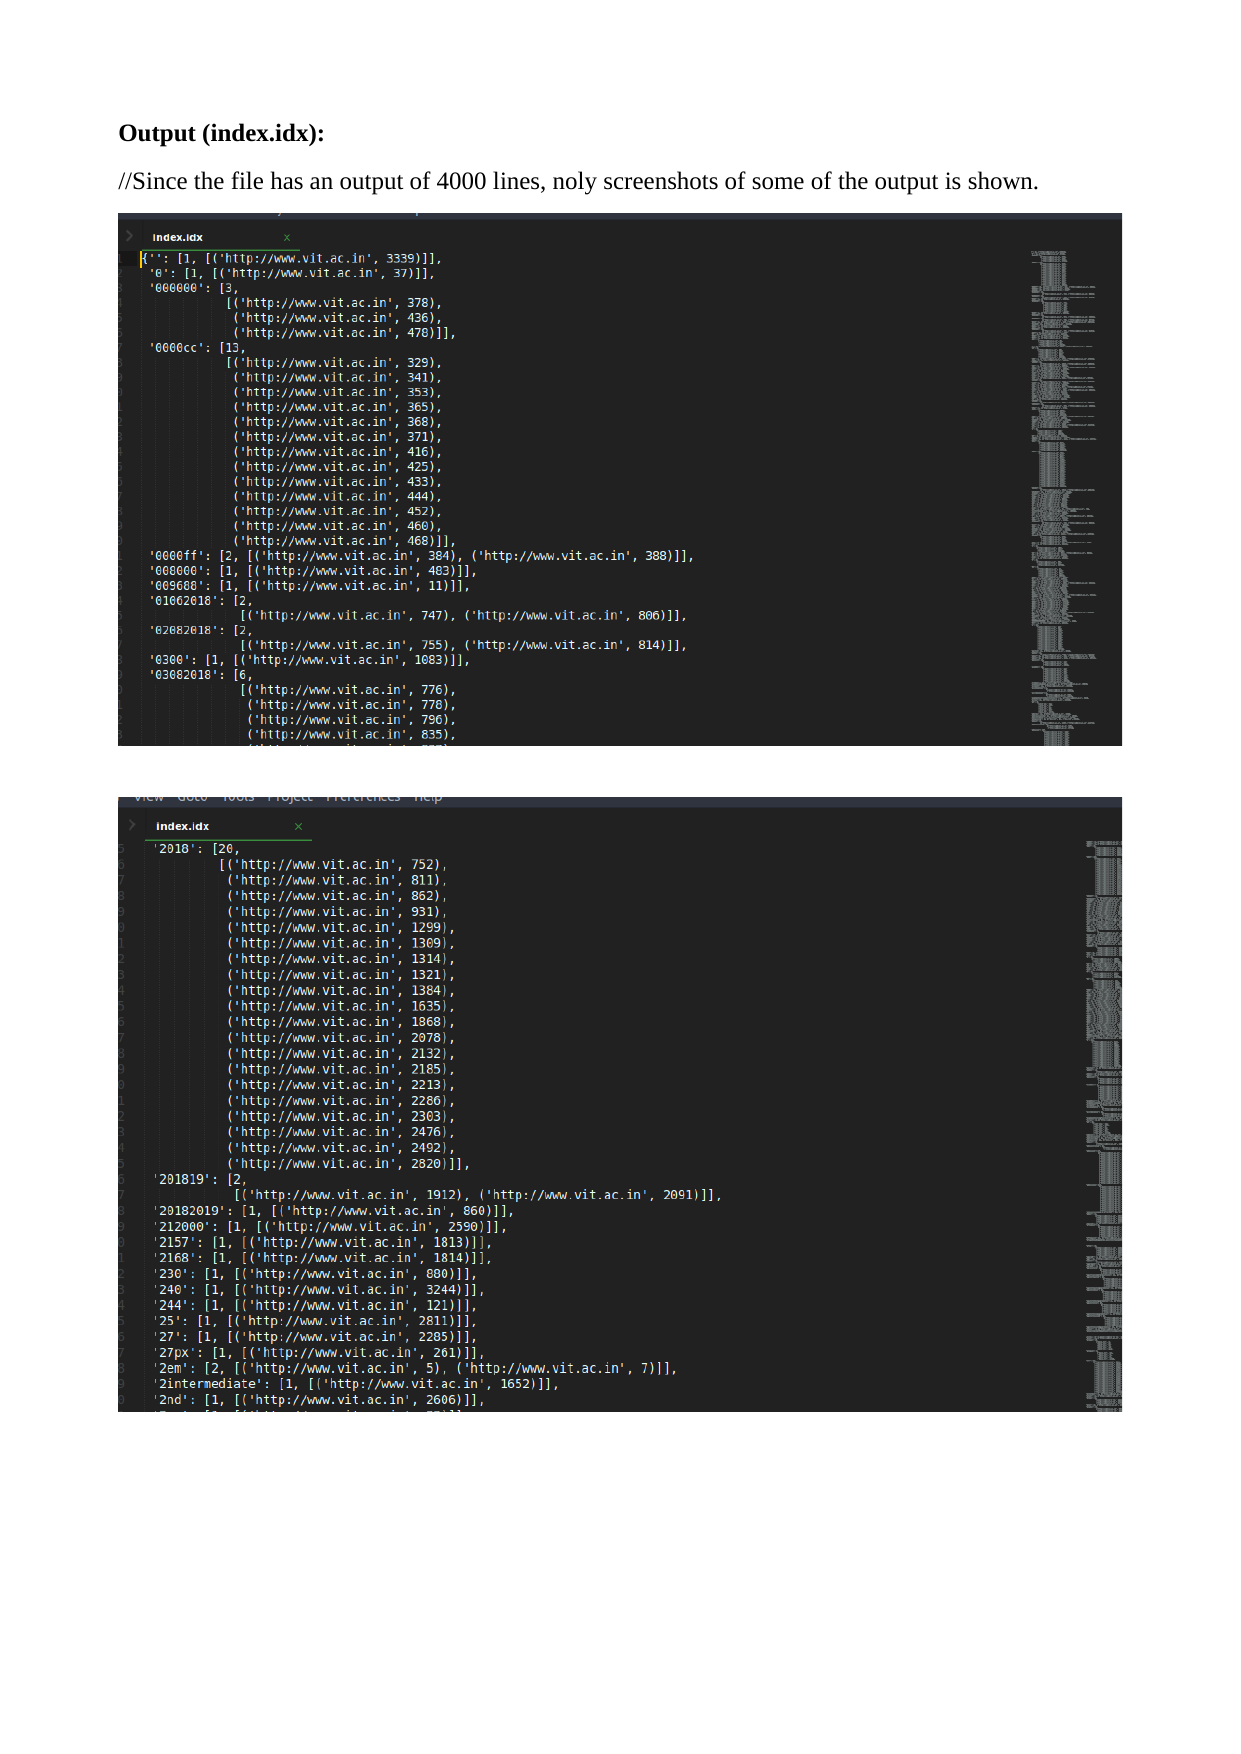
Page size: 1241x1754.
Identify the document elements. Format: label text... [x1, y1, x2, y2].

text //Since the file has an output of 4000 lines, noly screenshots of some of the output is shown. [118, 166, 1122, 194]
picture [118, 797, 1123, 1412]
picture [118, 213, 1123, 746]
text Output (index.idx): [118, 118, 1122, 147]
